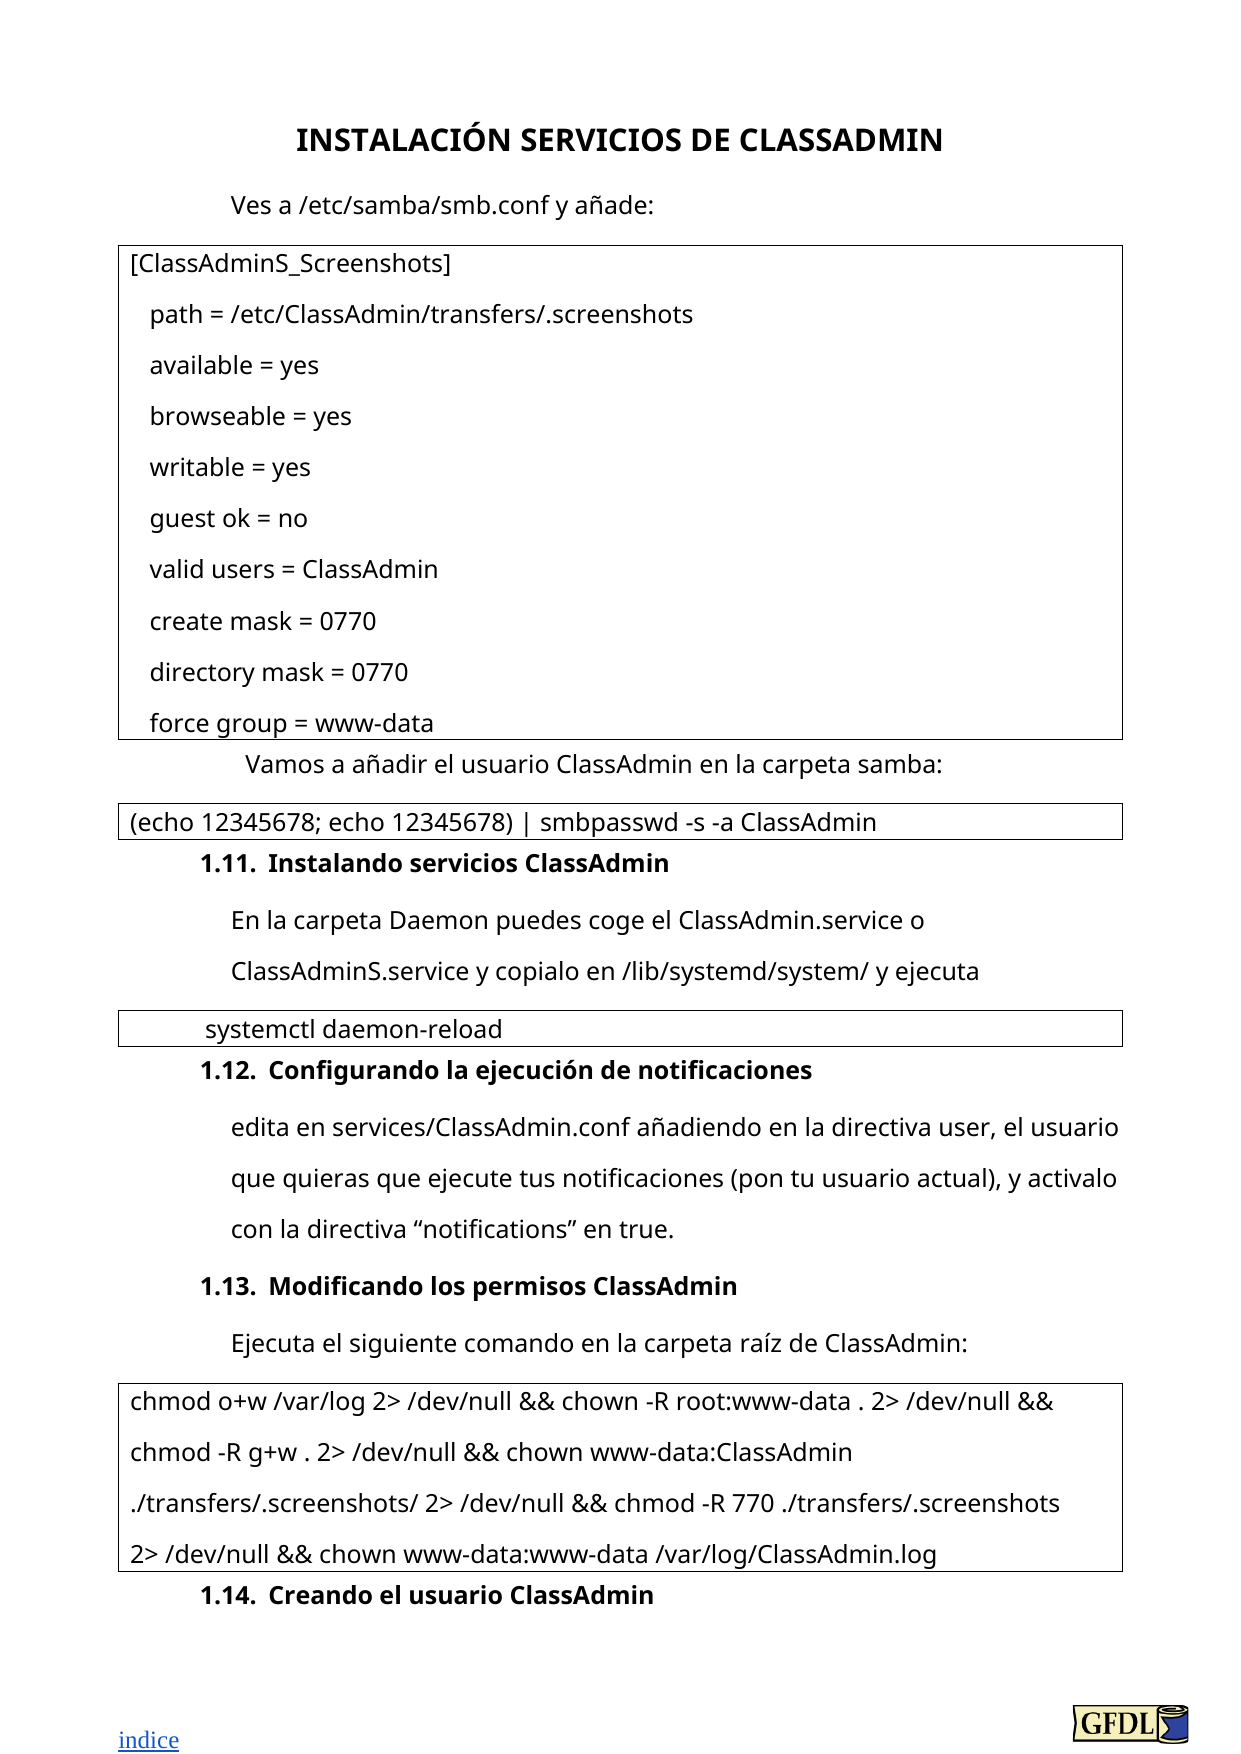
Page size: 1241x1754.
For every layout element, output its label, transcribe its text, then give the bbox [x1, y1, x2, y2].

list Creando el usuario ClassAdmin [193, 1578, 1122, 1612]
list Configurando la ejecución de notificaciones [193, 1052, 1122, 1087]
picture [1072, 1705, 1189, 1744]
text Vamos a añadir el usuario ClassAdmin en la carpeta samba: [118, 746, 1122, 780]
table_header chmod o+w /var/log 2> /dev/null && chown -R root:www-data . 2> /dev/null && chmod -R g+w . 2> /dev/null && chown www-data:ClassAdmin ./transfers/.screenshots/ 2> /dev/null && chmod -R 770 ./transfers/.screenshots 2> /dev/null && chown www-data:www-data /var/log/ClassAdmin.log [119, 1384, 1122, 1571]
table_header (echo 12345678; echo 12345678) | smbpasswd -s -a ClassAdmin [119, 804, 1122, 838]
list Modificando los permisos ClassAdmin [193, 1268, 1122, 1303]
table_header [ClassAdminS_Screenshots] path = /etc/ClassAdmin/transfers/.screenshots available = yes browseable = yes writable = yes guest ok = no valid users = ClassAdmin create mask = 0770 directory mask = 0770 force group = www-data [119, 246, 1122, 739]
list Instalando servicios ClassAdmin [193, 845, 1122, 879]
text Ves a /etc/samba/smb.conf y añade: [231, 188, 1122, 222]
text En la carpeta Daemon puedes coge el ClassAdmin.service o ClassAdminS.service y copialo en /lib/systemd/system/ y ejecuta [231, 902, 1122, 987]
table_header systemctl daemon-reload [119, 1011, 1122, 1046]
text Ejecuta el siguiente comando en la carpeta raíz de ClassAdmin: [231, 1326, 1122, 1359]
text edita en services/ClassAdmin.conf añadiendo en la directiva user, el usuario que quieras que ejecute tus notificaciones (pon tu usuario actual), y activalo con la directiva “notifications” en true. [231, 1109, 1122, 1246]
